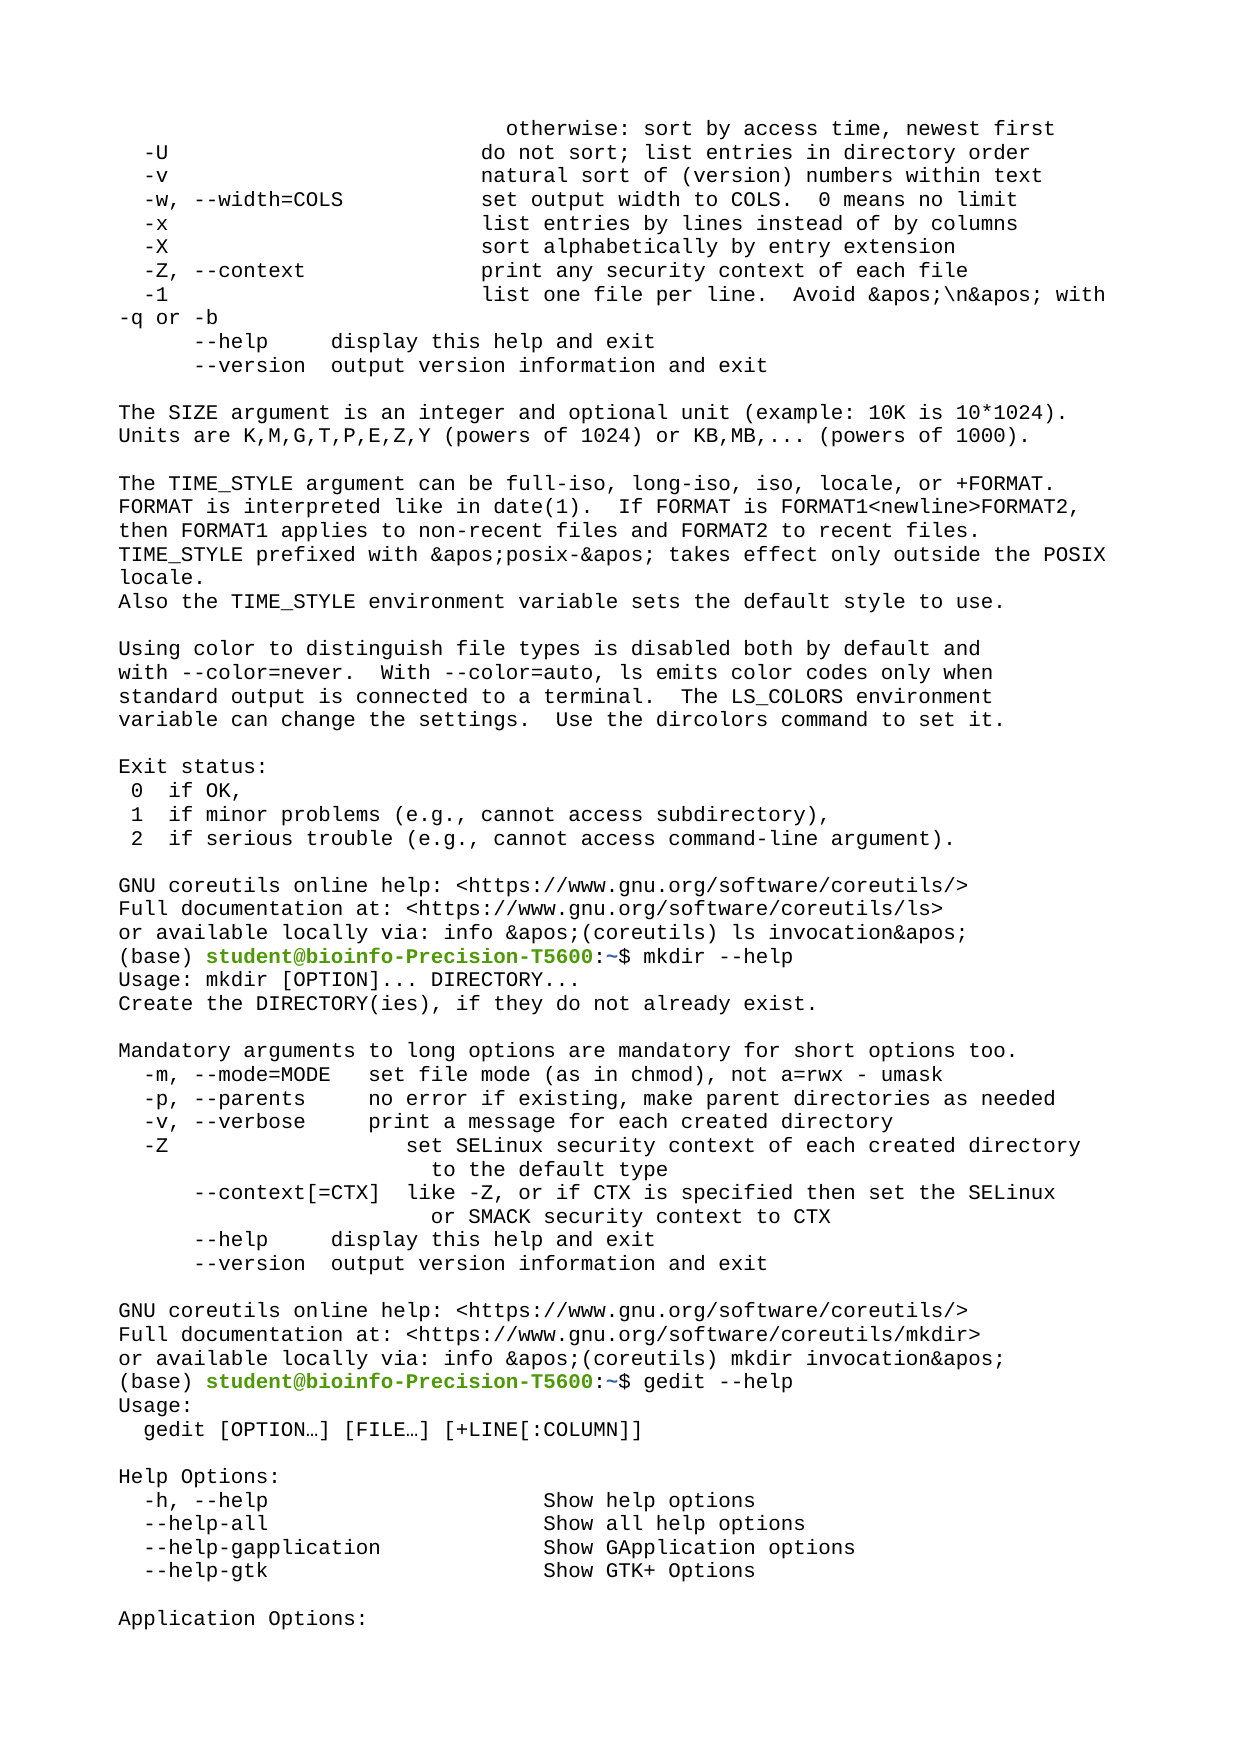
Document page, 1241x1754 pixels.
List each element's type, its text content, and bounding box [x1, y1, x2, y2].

text or available locally via: info &apos;(coreutils) ls invocation&apos; [118, 922, 1122, 946]
text --context[=CTX] like -Z, or if CTX is specified then set the SELinux [118, 1182, 1122, 1206]
text standard output is connected to a terminal. The LS_COLORS environment [118, 686, 1122, 709]
text GNU coreutils online help: <https://www.gnu.org/software/coreutils/> [118, 1300, 1122, 1324]
text Application Options: [118, 1608, 1122, 1631]
text Mandatory arguments to long options are mandatory for short options too. [118, 1040, 1122, 1064]
text -m, --mode=MODE set file mode (as in chmod), not a=rwx - umask [118, 1064, 1122, 1088]
text --version output version information and exit [118, 354, 1122, 378]
text 0 if OK, [118, 780, 1122, 804]
text then FORMAT1 applies to non-recent files and FORMAT2 to recent files. [118, 520, 1122, 544]
text FORMAT is interpreted like in date(1). If FORMAT is FORMAT1<newline>FORMAT2, [118, 496, 1122, 520]
text -1 list one file per line. Avoid &apos;\n&apos; with -q or -b [118, 284, 1122, 331]
text Create the DIRECTORY(ies), if they do not already exist. [118, 993, 1122, 1017]
text TIME_STYLE prefixed with &apos;posix-&apos; takes effect only outside the POSIX locale. [118, 544, 1122, 591]
text Usage: mkdir [OPTION]... DIRECTORY... [118, 969, 1122, 993]
text (base) student@bioinfo-Precision-T5600:~$ gedit --help [118, 1371, 1122, 1395]
text GNU coreutils online help: <https://www.gnu.org/software/coreutils/> [118, 875, 1122, 898]
text Help Options: [118, 1466, 1122, 1489]
text with --color=never. With --color=auto, ls emits color codes only when [118, 662, 1122, 686]
text --version output version information and exit [118, 1253, 1122, 1277]
text -p, --parents no error if existing, make parent directories as needed [118, 1088, 1122, 1111]
text --help-gtk Show GTK+ Options [118, 1561, 1122, 1584]
text -v natural sort of (version) numbers within text [118, 165, 1122, 189]
text 1 if minor problems (e.g., cannot access subdirectory), [118, 804, 1122, 827]
text Units are K,M,G,T,P,E,Z,Y (powers of 1024) or KB,MB,... (powers of 1000). [118, 426, 1122, 449]
text -x list entries by lines instead of by columns [118, 213, 1122, 236]
text Usage: [118, 1395, 1122, 1419]
text -X sort alphabetically by entry extension [118, 236, 1122, 260]
text -w, --width=COLS set output width to COLS. 0 means no limit [118, 189, 1122, 213]
text Exit status: [118, 757, 1122, 780]
text or SMACK security context to CTX [118, 1206, 1122, 1229]
text --help-all Show all help options [118, 1513, 1122, 1537]
text Using color to distinguish file types is disabled both by default and [118, 638, 1122, 662]
text -Z set SELinux security context of each created directory [118, 1135, 1122, 1158]
text to the default type [118, 1158, 1122, 1182]
text gedit [OPTION…] [FILE…] [+LINE[:COLUMN]] [118, 1419, 1122, 1442]
text Full documentation at: <https://www.gnu.org/software/coreutils/ls> [118, 898, 1122, 922]
text variable can change the settings. Use the dircolors command to set it. [118, 709, 1122, 733]
text The SIZE argument is an integer and optional unit (example: 10K is 10*1024). [118, 402, 1122, 426]
text 2 if serious trouble (e.g., cannot access command-line argument). [118, 827, 1122, 851]
text Full documentation at: <https://www.gnu.org/software/coreutils/mkdir> [118, 1324, 1122, 1348]
text -Z, --context print any security context of each file [118, 260, 1122, 284]
text --help display this help and exit [118, 1229, 1122, 1253]
text --help display this help and exit [118, 331, 1122, 354]
text -U do not sort; list entries in directory order [118, 142, 1122, 165]
text The TIME_STYLE argument can be full-iso, long-iso, iso, locale, or +FORMAT. [118, 473, 1122, 496]
text otherwise: sort by access time, newest first [118, 118, 1122, 142]
text --help-gapplication Show GApplication options [118, 1537, 1122, 1561]
text -v, --verbose print a message for each created directory [118, 1111, 1122, 1135]
text -h, --help Show help options [118, 1489, 1122, 1513]
text or available locally via: info &apos;(coreutils) mkdir invocation&apos; [118, 1348, 1122, 1371]
text Also the TIME_STYLE environment variable sets the default style to use. [118, 591, 1122, 615]
text (base) student@bioinfo-Precision-T5600:~$ mkdir --help [118, 946, 1122, 969]
